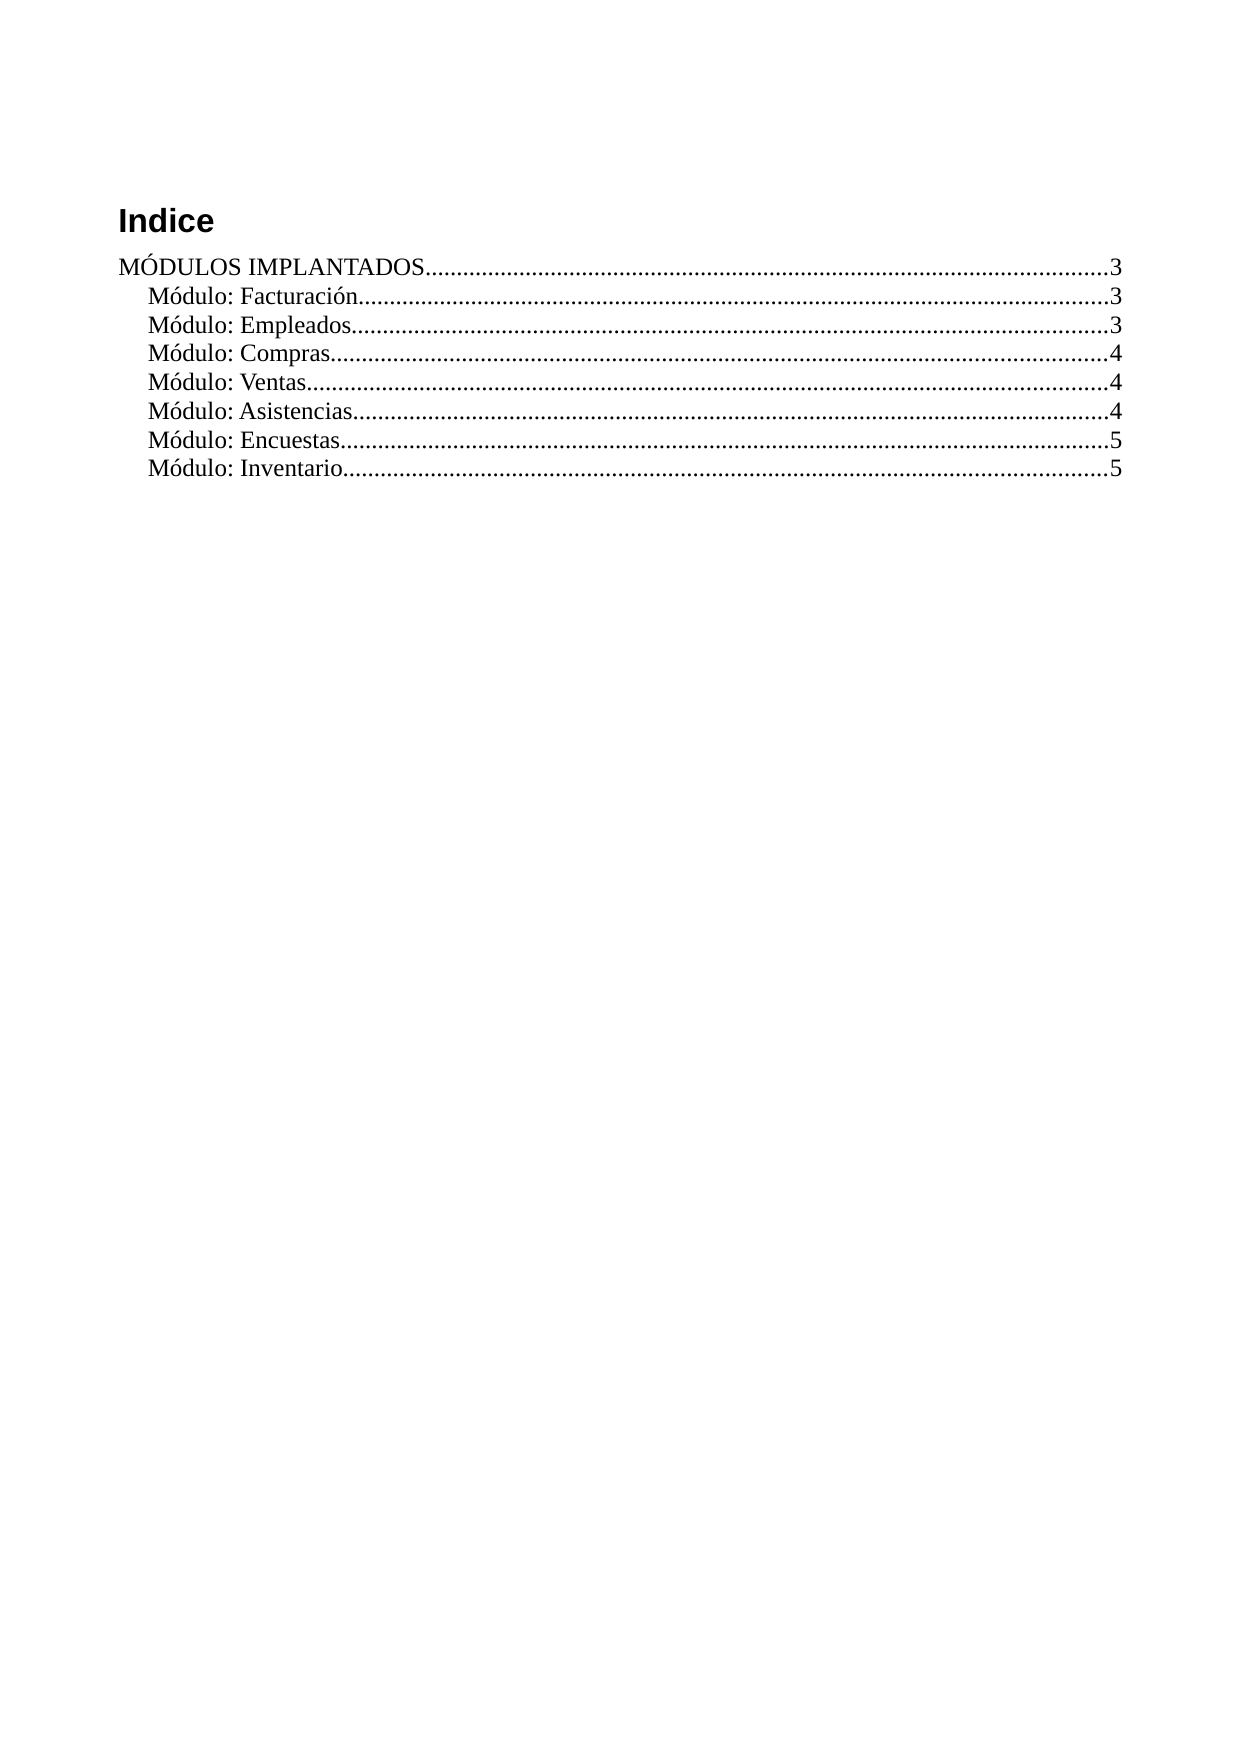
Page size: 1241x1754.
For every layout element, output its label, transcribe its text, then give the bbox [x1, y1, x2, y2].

text Módulo: Facturación 3 [148, 281, 1122, 310]
text Módulo: Encuestas 5 [148, 425, 1122, 453]
text Módulo: Empleados 3 [148, 310, 1122, 338]
text Módulo: Compras 4 [148, 338, 1122, 367]
text MÓDULOS IMPLANTADOS 3 [118, 252, 1122, 281]
text Módulo: Ventas 4 [148, 367, 1122, 396]
text Módulo: Inventario 5 [148, 453, 1122, 482]
text Módulo: Asistencias 4 [148, 396, 1122, 425]
subtitle Indice [118, 201, 1122, 240]
